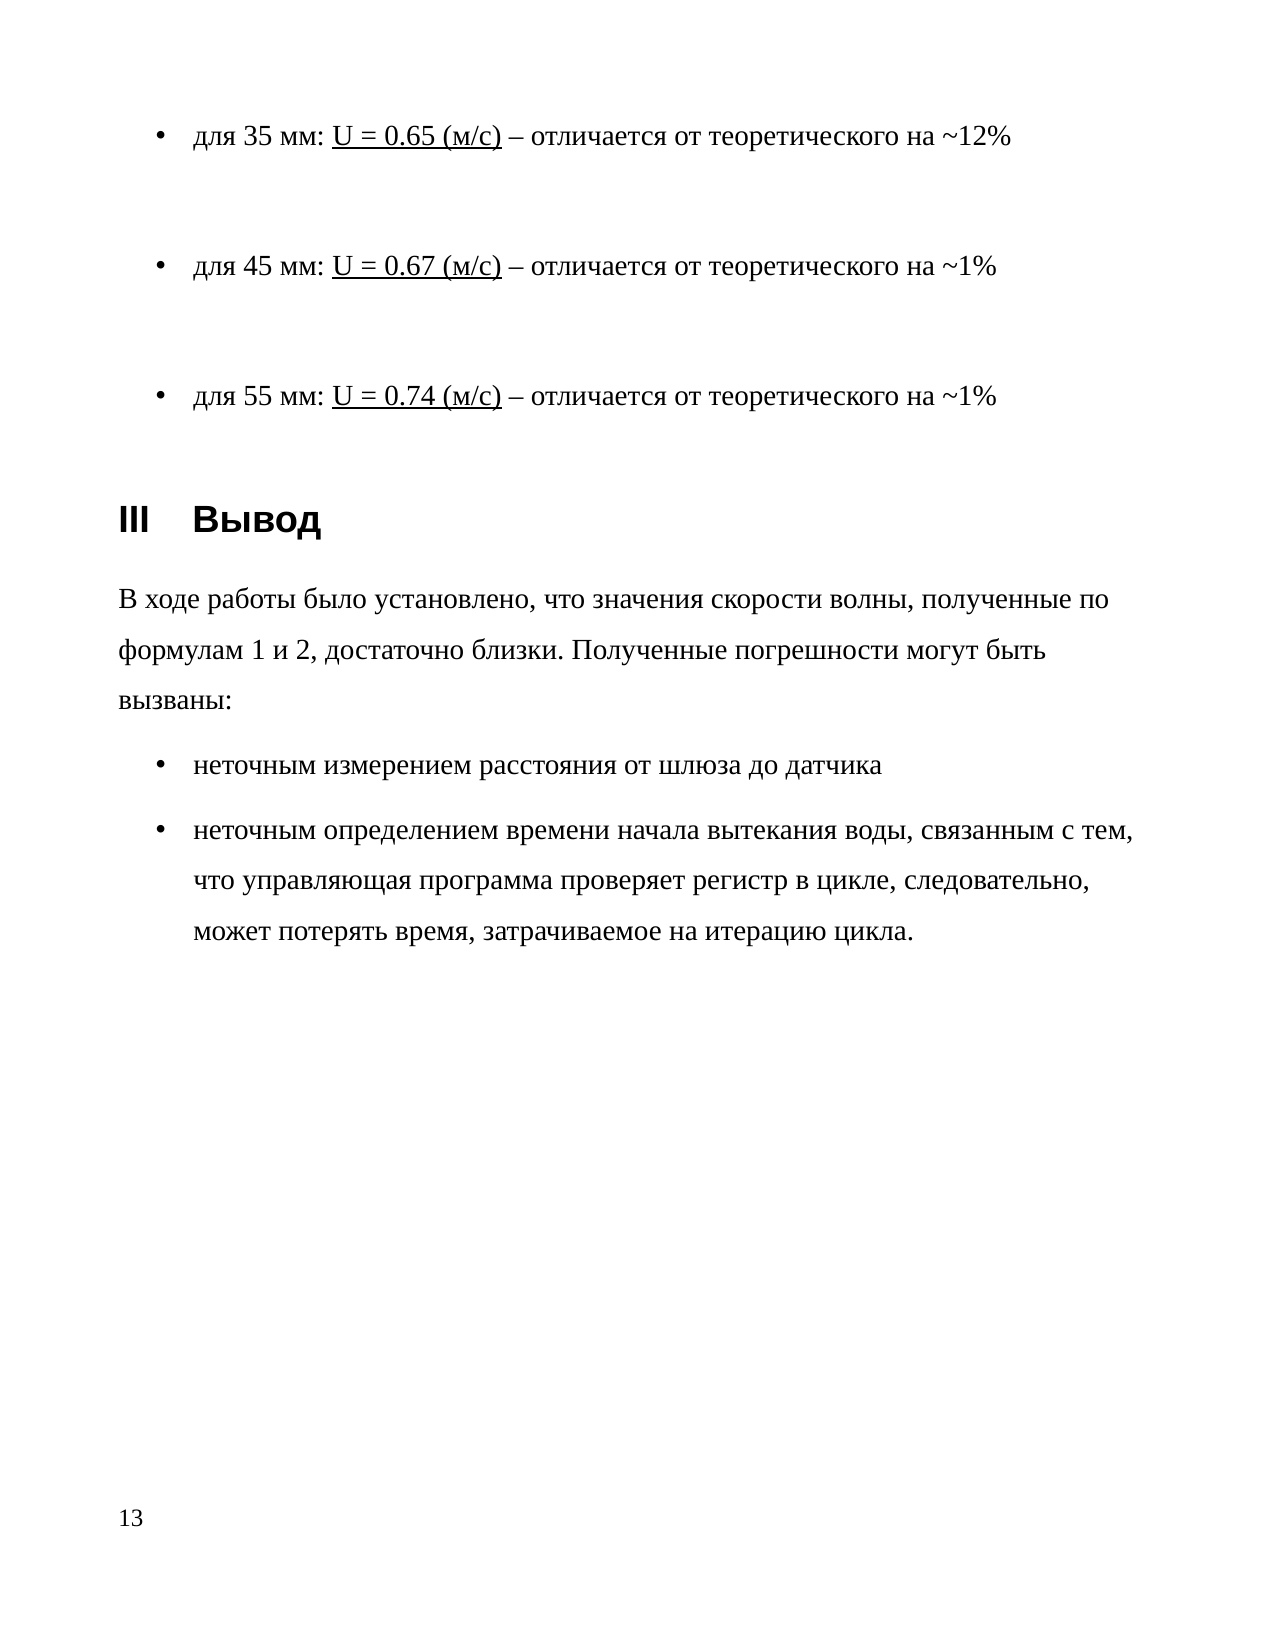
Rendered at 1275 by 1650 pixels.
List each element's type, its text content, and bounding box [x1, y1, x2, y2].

list для 45 мм: U = 0.67 (м/с) – отличается от теоретического на ~1% [156, 248, 1157, 282]
list для 55 мм: U = 0.74 (м/с) – отличается от теоретического на ~1% [156, 378, 1157, 412]
text В ходе работы было установлено, что значения скорости волны, полученные по формулам 1 и 2, достаточно близки. Полученные погрешности могут быть вызваны: [118, 582, 1157, 716]
list неточным измерением расстояния от шлюза до датчика [156, 747, 1157, 781]
subtitle Вывод [118, 497, 1157, 540]
list для 35 мм: U = 0.65 (м/с) – отличается от теоретического на ~12% [156, 118, 1157, 152]
list неточным определением времени начала вытекания воды, связанным с тем, что управляющая программа проверяет регистр в цикле, следовательно, может потерять время, затрачиваемое на итерацию цикла. [156, 812, 1157, 946]
